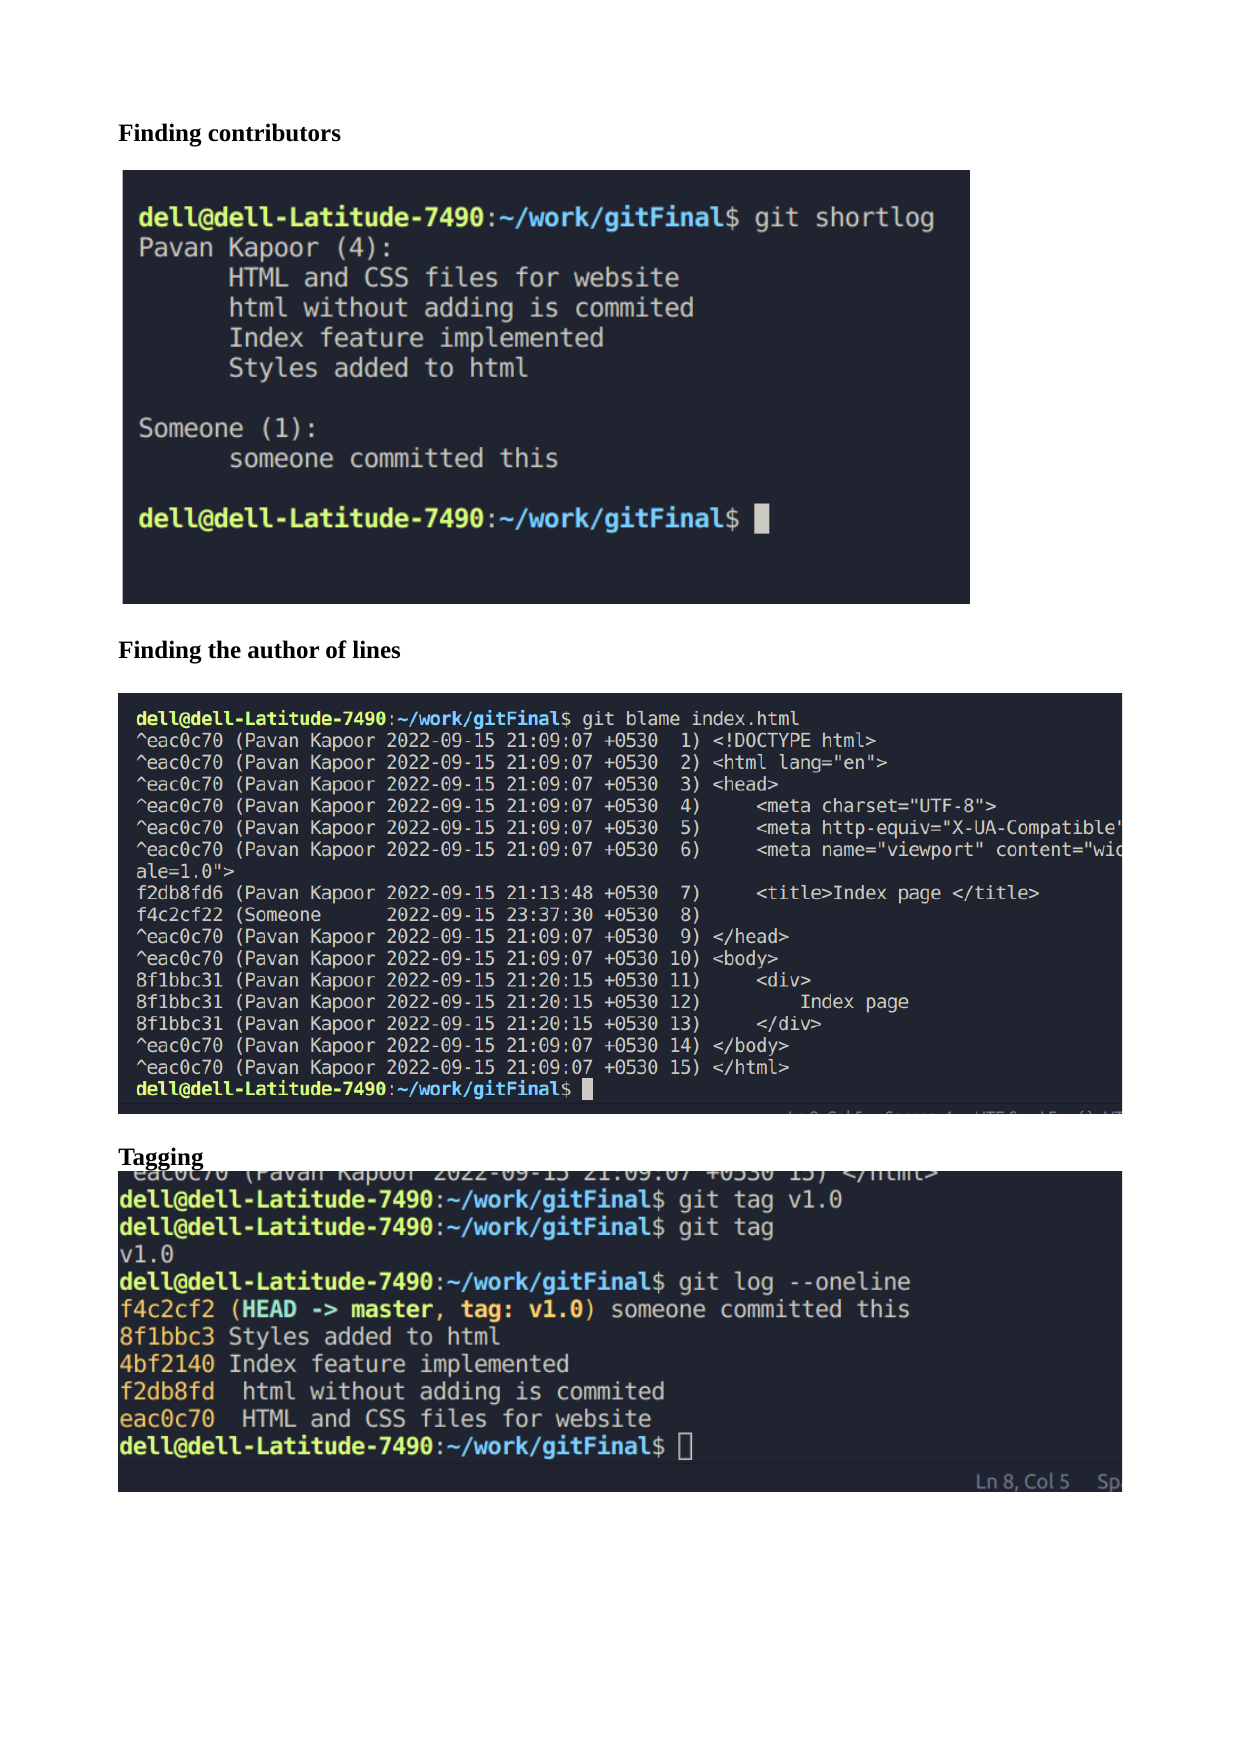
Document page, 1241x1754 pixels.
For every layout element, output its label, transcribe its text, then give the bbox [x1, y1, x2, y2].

picture [122, 170, 970, 604]
picture [118, 1171, 1123, 1492]
picture [118, 693, 1123, 1114]
text Finding the author of lines [118, 636, 1122, 664]
text Tagging [118, 1142, 1122, 1171]
text Finding contributors [118, 118, 1122, 147]
